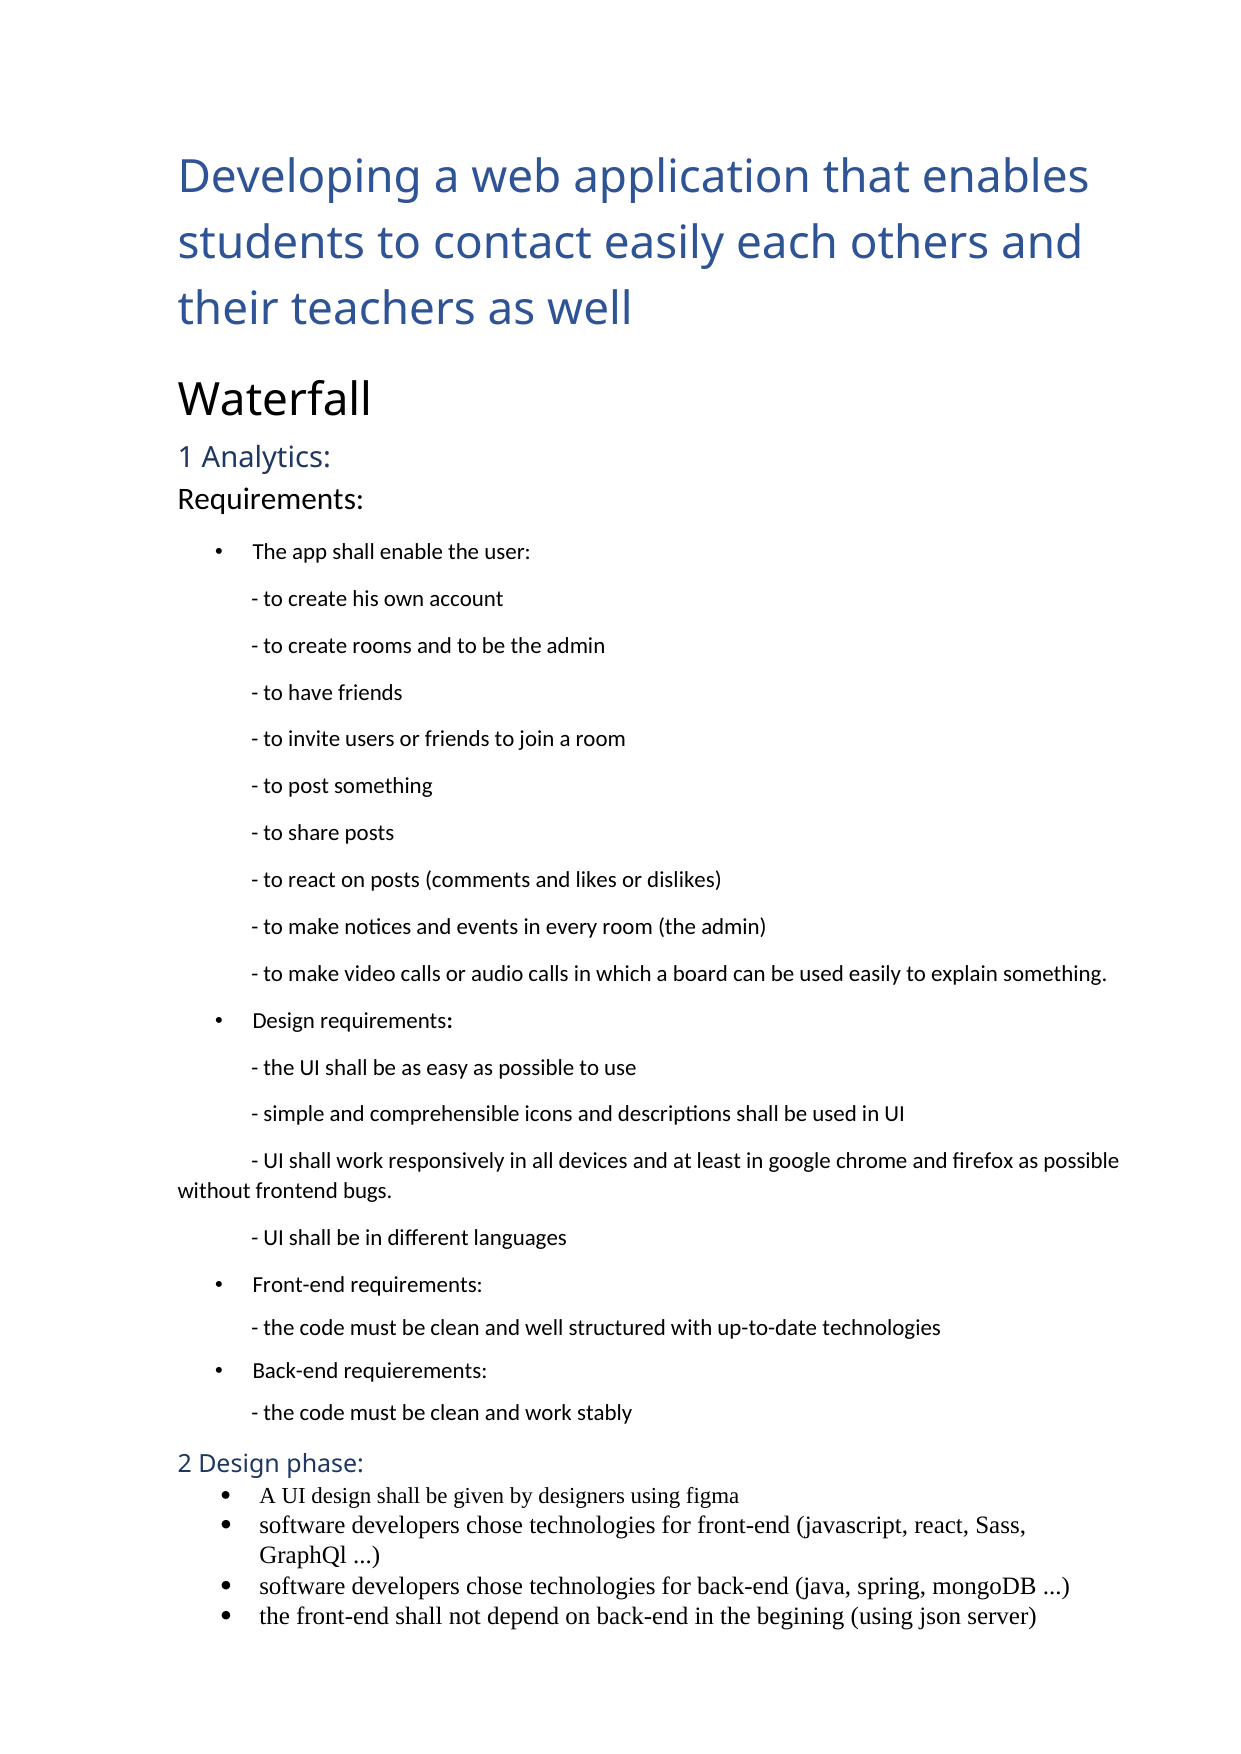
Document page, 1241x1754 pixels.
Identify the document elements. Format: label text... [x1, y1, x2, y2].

list the front-end shall not depend on back-end in the begining (using json server) [222, 1601, 1152, 1630]
text - to make video calls or audio calls in which a board can be used easily to explain something. [177, 959, 1152, 987]
text - to create his own account [177, 584, 1152, 612]
text - to react on posts (comments and likes or dislikes) [177, 865, 1152, 893]
text - to invite users or friends to join a room [177, 724, 1152, 753]
text - the code must be clean and well structured with up-to-date technologies [177, 1313, 1152, 1341]
list software developers chose technologies for back-end (java, spring, mongoDB ...) [222, 1571, 1152, 1600]
text - simple and comprehensible icons and descriptions shall be used in UI [177, 1099, 1152, 1128]
list The app shall enable the user: [215, 537, 1152, 565]
text - to create rooms and to be the admin [177, 631, 1152, 659]
text - the code must be clean and work stably [177, 1398, 1152, 1427]
text Requirements: [177, 479, 1152, 517]
list A UI design shall be given by designers using figma [222, 1482, 1152, 1508]
subtitle 1 Analytics: [177, 436, 1152, 476]
subtitle Developing a web application that enables students to contact easily each others and their teachers as well [177, 143, 1152, 338]
text - UI shall work responsively in all devices and at least in google chrome and firefox as possible without frontend bugs. [177, 1146, 1152, 1205]
subtitle 2 Design phase: [177, 1445, 1152, 1479]
text - the UI shall be as easy as possible to use [177, 1053, 1152, 1081]
subtitle Waterfall [177, 366, 1152, 429]
list Design requirements: [215, 1006, 1152, 1034]
text - to make notices and events in every room (the admin) [177, 912, 1152, 940]
text - to have friends [177, 678, 1152, 706]
list software developers chose technologies for front-end (javascript, react, Sass, GraphQl ...) [222, 1510, 1152, 1569]
list Back-end requierements: [215, 1356, 1152, 1384]
text - to post something [177, 771, 1152, 799]
text - to share posts [177, 818, 1152, 846]
list Front-end requirements: [215, 1270, 1152, 1298]
text - UI shall be in different languages [177, 1223, 1152, 1252]
